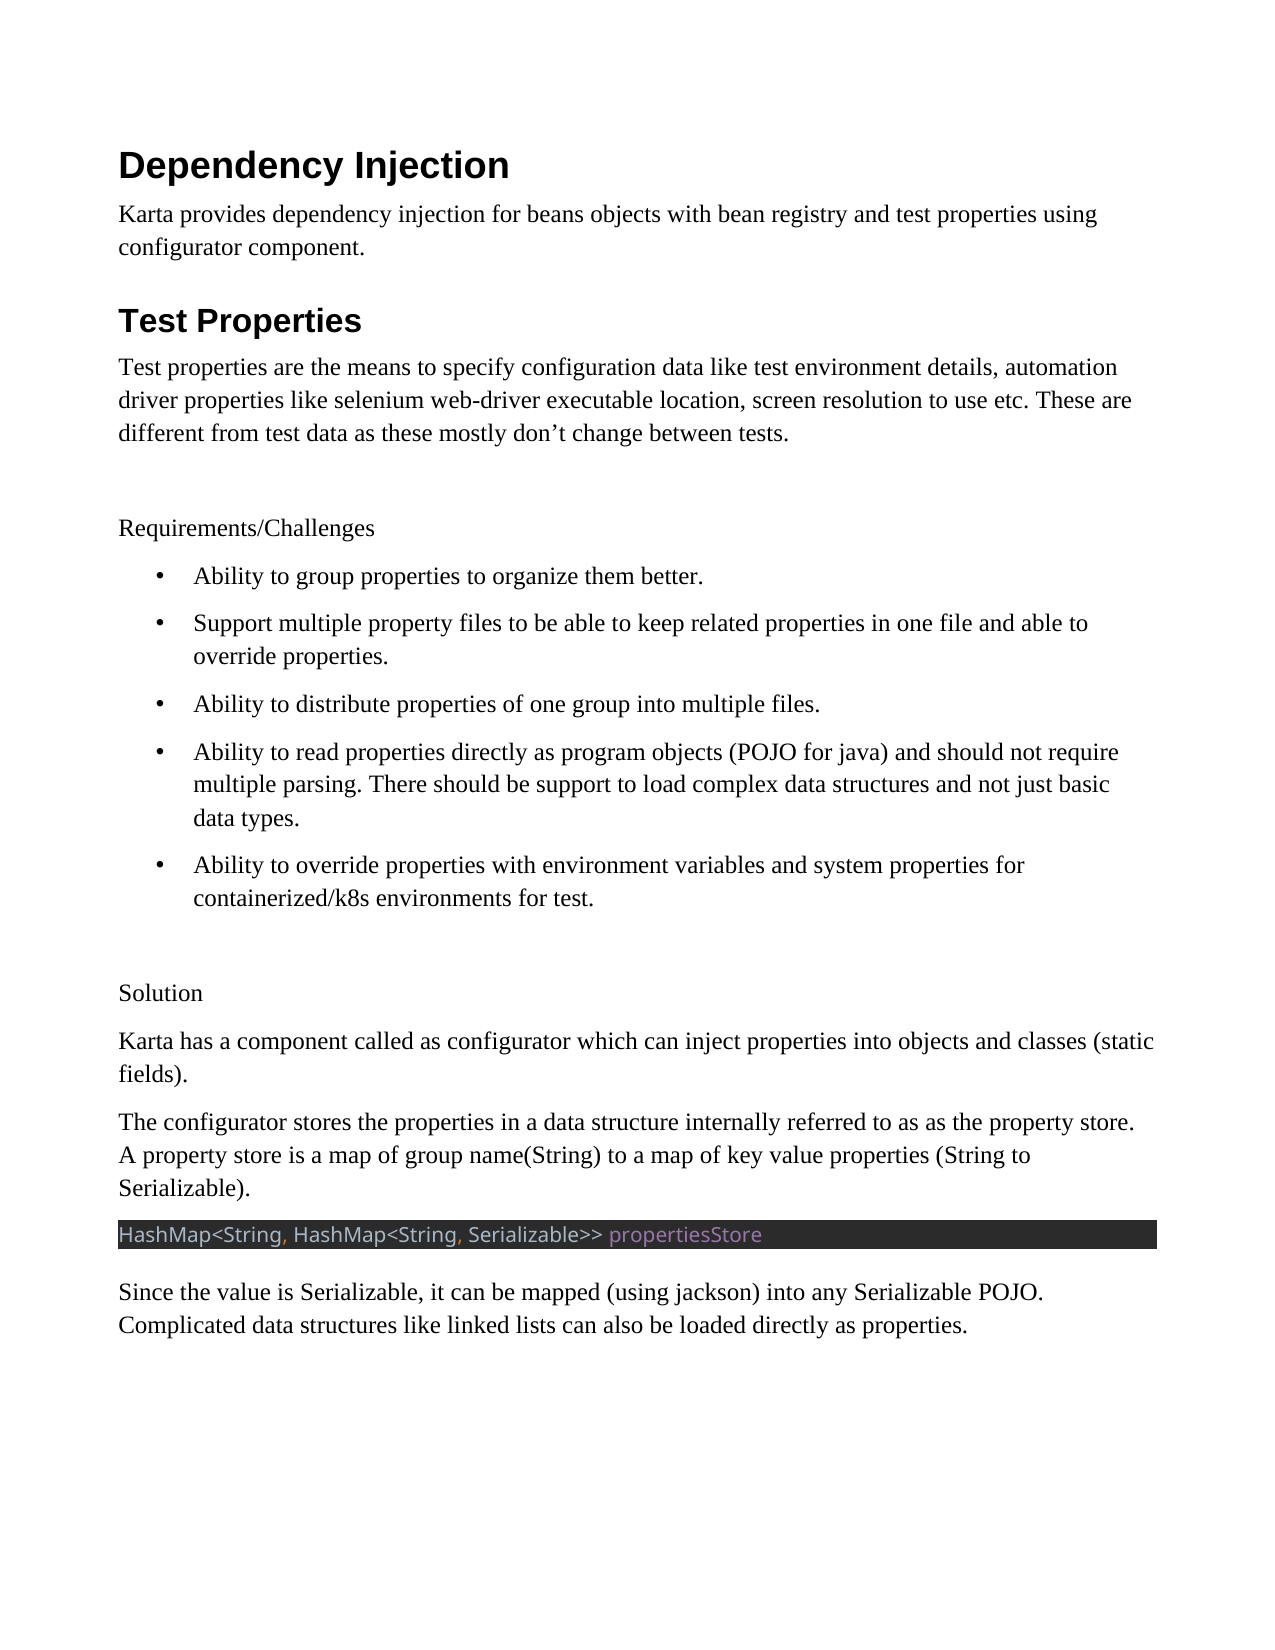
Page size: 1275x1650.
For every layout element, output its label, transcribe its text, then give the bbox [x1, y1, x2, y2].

text The configurator stores the properties in a data structure internally referred to as as the property store. A property store is a map of group name(String) to a map of key value properties (String to Serializable). [118, 1107, 1157, 1201]
text Karta has a component called as configurator which can inject properties into objects and classes (static fields). [118, 1026, 1157, 1088]
text Requirements/Challenges [118, 513, 1157, 542]
subtitle Dependency Injection [118, 143, 1157, 187]
list Support multiple property files to be able to keep related properties in one file and able to override properties. [156, 608, 1157, 670]
list Ability to read properties directly as program objects (POJO for java) and should not require multiple parsing. There should be support to load complex data structures and not just basic data types. [156, 737, 1157, 831]
text HashMap<String, HashMap<String, Serializable>> propertiesStore [118, 1220, 1157, 1249]
text Solution [118, 978, 1157, 1007]
text Since the value is Serializable, it can be mapped (using jackson) into any Serializable POJO. Complicated data structures like linked lists can also be loaded directly as properties. [118, 1277, 1157, 1339]
text Karta provides dependency injection for beans objects with bean registry and test properties using configurator component. [118, 199, 1157, 261]
text Test properties are the means to specify configuration data like test environment details, automation driver properties like selenium web-driver executable location, screen resolution to use etc. These are different from test data as these mostly don’t change between tests. [118, 352, 1157, 447]
list Ability to distribute properties of one group into multiple files. [156, 689, 1157, 718]
list Ability to override properties with environment variables and system properties for containerized/k8s environments for test. [156, 850, 1157, 912]
subtitle Test Properties [118, 301, 1157, 339]
list Ability to group properties to organize them better. [156, 561, 1157, 589]
